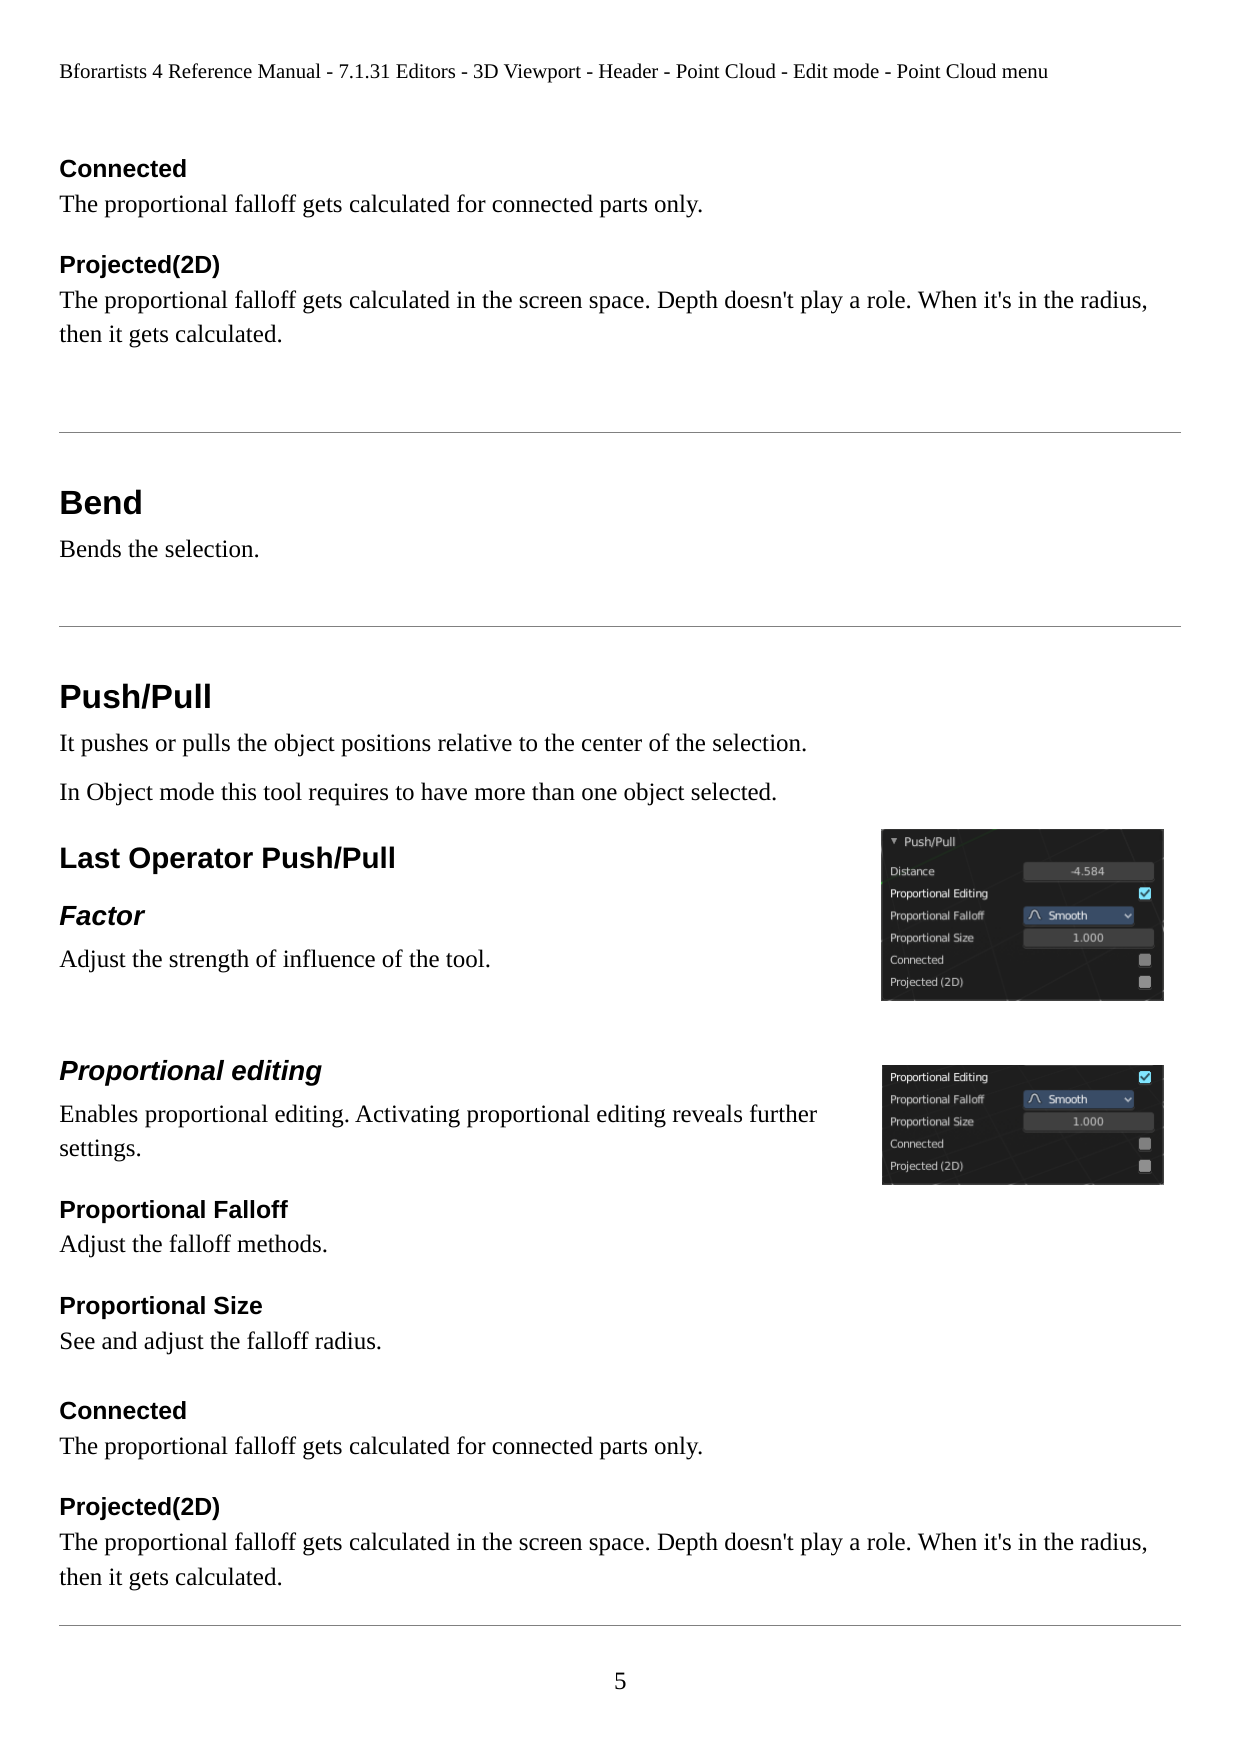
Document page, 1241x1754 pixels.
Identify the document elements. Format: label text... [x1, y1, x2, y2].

text It pushes or pulls the object positions relative to the center of the selection. [59, 728, 1181, 756]
subtitle Proportional editing [59, 1054, 1181, 1086]
subtitle Connected [59, 1396, 1181, 1424]
subtitle Projected(2D) [59, 250, 1181, 279]
text Adjust the strength of influence of the tool. [59, 944, 881, 972]
subtitle Push/Pull [59, 677, 1181, 715]
text The proportional falloff gets calculated for connected parts only. [59, 189, 1181, 217]
subtitle Proportional Size [59, 1291, 1181, 1320]
subtitle Factor [59, 899, 881, 931]
text See and adjust the falloff radius. [59, 1326, 1181, 1355]
subtitle Projected(2D) [59, 1492, 1181, 1521]
text The proportional falloff gets calculated in the screen space. Depth doesn't play a role. When it's in the radius, then it gets calculated. [59, 285, 1181, 348]
subtitle [1164, 899, 1181, 931]
text Bends the selection. [59, 534, 1181, 562]
text Enables proportional editing. Activating proportional editing reveals further settings. [59, 1099, 882, 1162]
subtitle Proportional Falloff [59, 1195, 1181, 1223]
text In Object mode this tool requires to have more than one object selected. [59, 777, 1181, 806]
subtitle [1164, 840, 1181, 874]
subtitle Bend [59, 483, 1181, 521]
picture [881, 829, 1164, 1001]
subtitle Last Operator Push/Pull [59, 840, 881, 874]
picture [882, 1065, 1164, 1185]
text The proportional falloff gets calculated for connected parts only. [59, 1431, 1181, 1459]
subtitle Connected [59, 154, 1181, 182]
text Adjust the falloff methods. [59, 1229, 1181, 1258]
text The proportional falloff gets calculated in the screen space. Depth doesn't play a role. When it's in the radius, then it gets calculated. [59, 1527, 1181, 1590]
